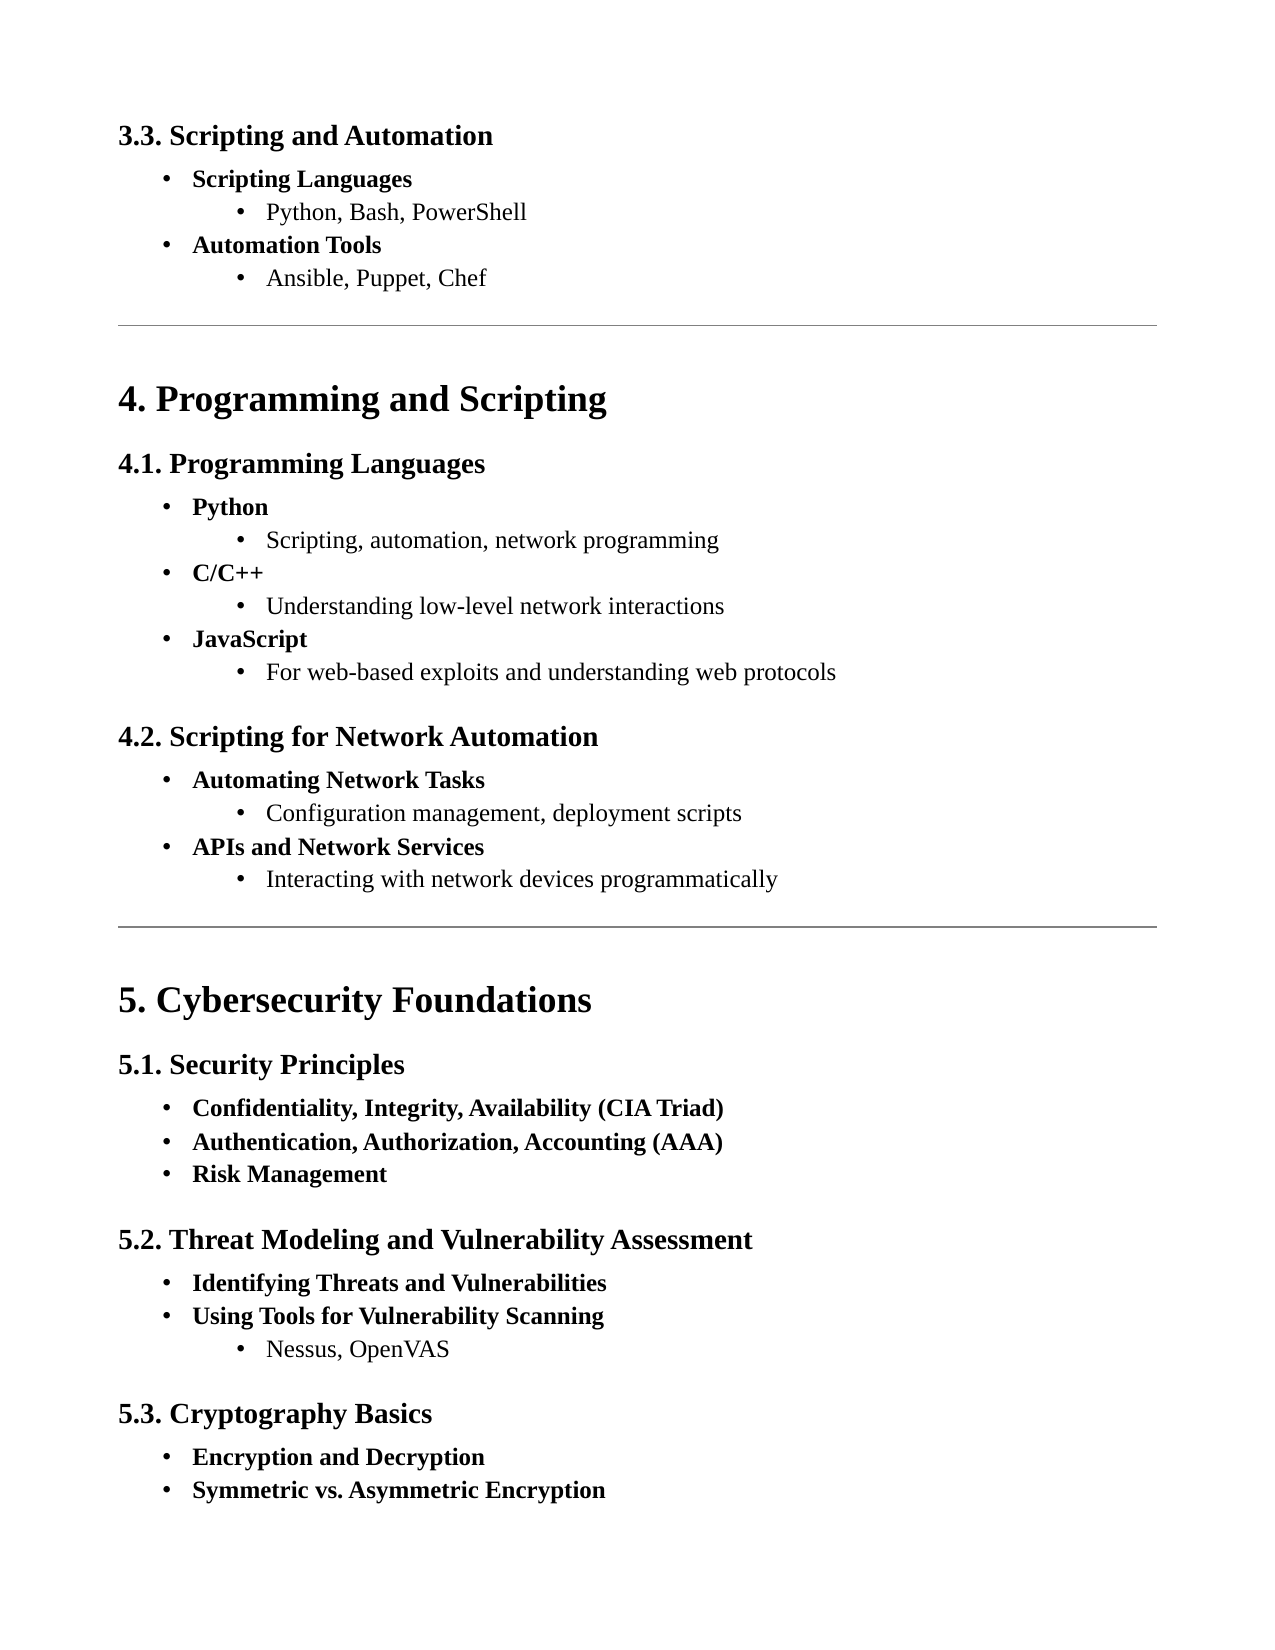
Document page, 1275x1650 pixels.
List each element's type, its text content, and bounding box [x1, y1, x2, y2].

list Confidentiality, Integrity, Availability (CIA Triad) [162, 1093, 1157, 1122]
list C/C++ [162, 558, 1157, 587]
list Identifying Threats and Vulnerabilities [162, 1268, 1157, 1297]
subtitle 5. Cybersecurity Foundations [118, 977, 1157, 1020]
list Nessus, OpenVAS [236, 1334, 1157, 1363]
subtitle 3.3. Scripting and Automation [118, 118, 1157, 152]
list Symmetric vs. Asymmetric Encryption [162, 1475, 1157, 1504]
list Automation Tools [162, 230, 1157, 259]
list Python [162, 492, 1157, 521]
subtitle 4.2. Scripting for Network Automation [118, 719, 1157, 753]
list Using Tools for Vulnerability Scanning [162, 1301, 1157, 1329]
list Understanding low-level network interactions [236, 591, 1157, 620]
list JavaScript [162, 624, 1157, 653]
list Scripting, automation, network programming [236, 525, 1157, 554]
list Scripting Languages [162, 164, 1157, 193]
list Risk Management [162, 1159, 1157, 1188]
list For web-based exploits and understanding web protocols [236, 657, 1157, 686]
list Encryption and Decryption [162, 1442, 1157, 1471]
subtitle 4. Programming and Scripting [118, 376, 1157, 419]
subtitle 5.2. Threat Modeling and Vulnerability Assessment [118, 1222, 1157, 1255]
list Interacting with network devices programmatically [236, 864, 1157, 893]
subtitle 4.1. Programming Languages [118, 446, 1157, 480]
list Python, Bash, PowerShell [236, 197, 1157, 226]
list APIs and Network Services [162, 832, 1157, 860]
list Ansible, Puppet, Chef [236, 263, 1157, 292]
subtitle 5.3. Cryptography Basics [118, 1396, 1157, 1429]
list Automating Network Tasks [162, 766, 1157, 794]
list Configuration management, deployment scripts [236, 798, 1157, 827]
subtitle 5.1. Security Principles [118, 1047, 1157, 1081]
list Authentication, Authorization, Accounting (AAA) [162, 1127, 1157, 1155]
